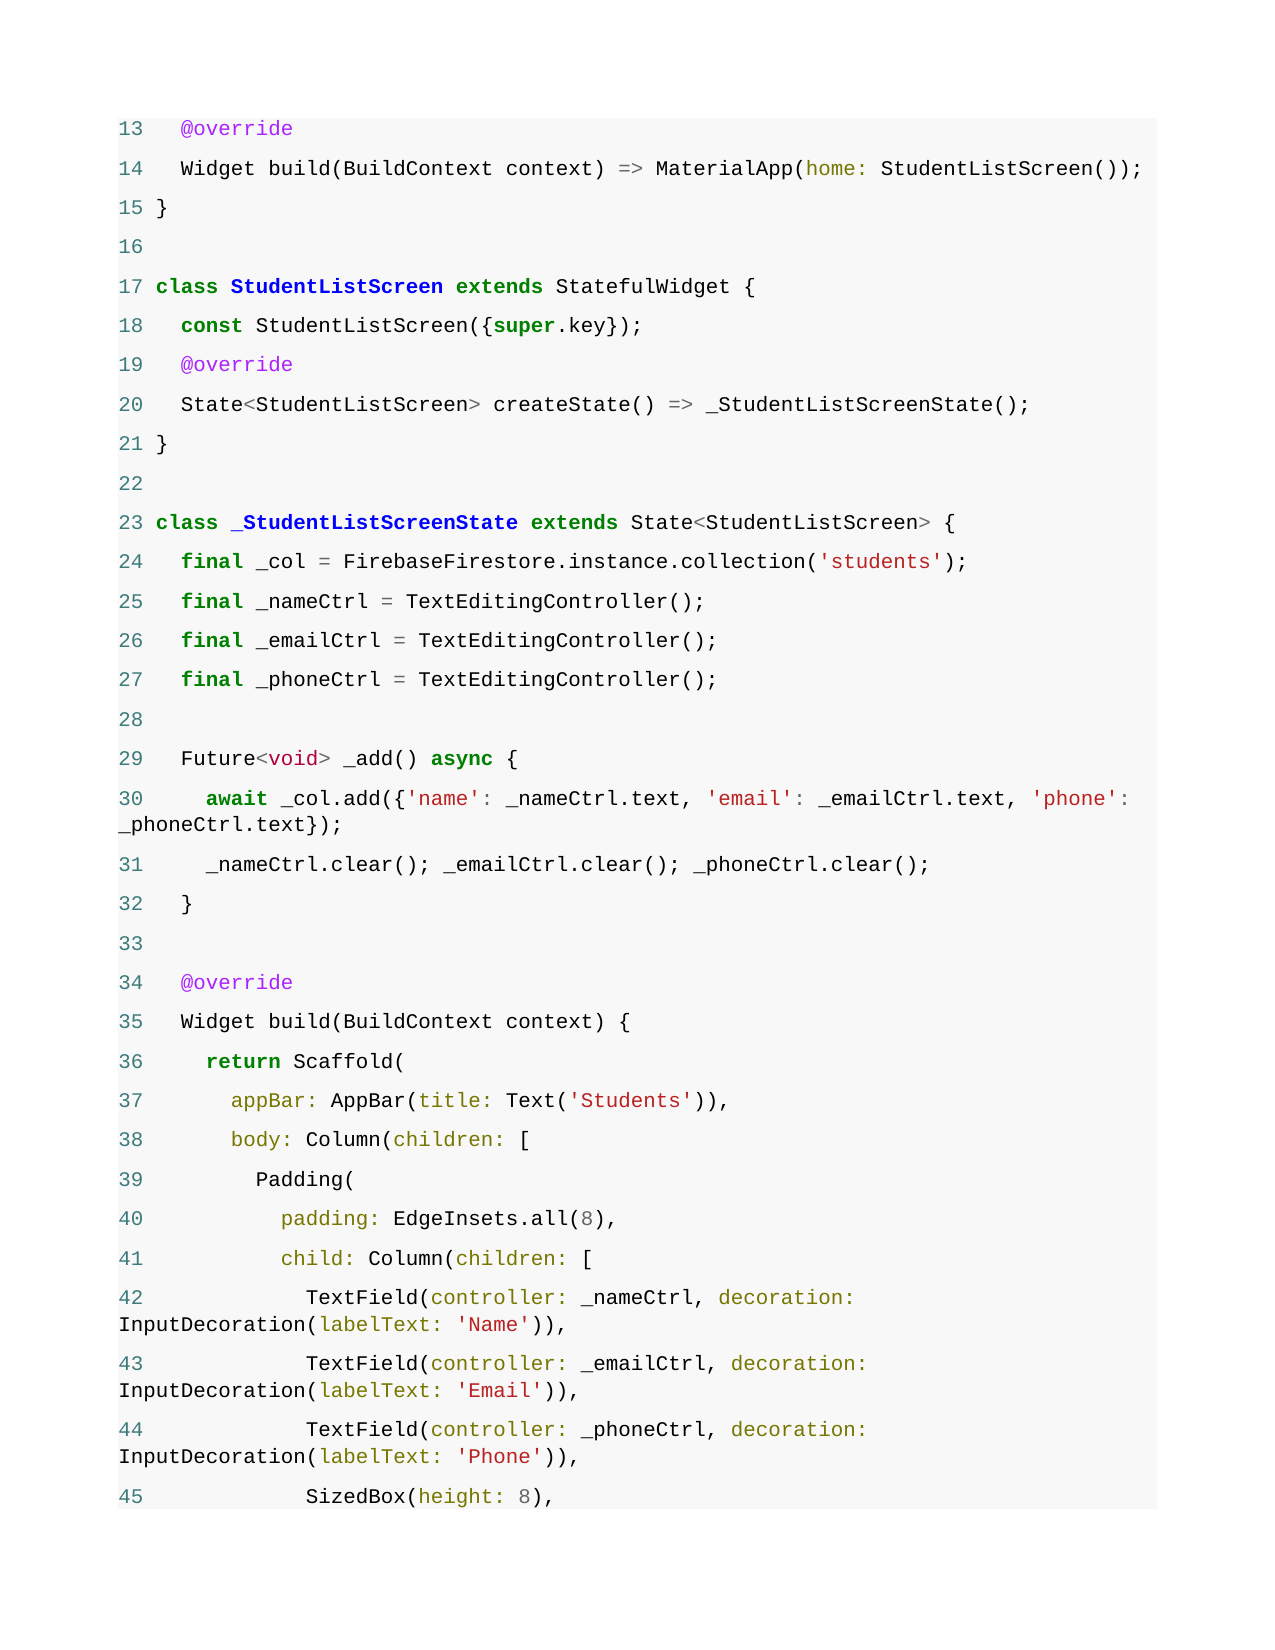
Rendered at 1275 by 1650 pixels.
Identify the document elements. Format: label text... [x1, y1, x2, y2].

text 32 } [118, 893, 1157, 917]
text 37 appBar: AppBar(title: Text('Students')), [118, 1090, 1157, 1114]
text 29 Future<void> _add() async { [118, 748, 1157, 772]
text 26 final _emailCtrl = TextEditingController(); [118, 630, 1157, 654]
text 35 Widget build(BuildContext context) { [118, 1011, 1157, 1035]
text 38 body: Column(children: [ [118, 1129, 1157, 1153]
text 14 Widget build(BuildContext context) => MaterialApp(home: StudentListScreen()); [118, 157, 1157, 181]
text 21 } [118, 433, 1157, 457]
text 15 } [118, 197, 1157, 221]
text 17 class StudentListScreen extends StatefulWidget { [118, 276, 1157, 299]
text 19 @override [118, 354, 1157, 378]
text 31 _nameCtrl.clear(); _emailCtrl.clear(); _phoneCtrl.clear(); [118, 854, 1157, 877]
text 39 Padding( [118, 1169, 1157, 1192]
text 33 [118, 932, 1157, 956]
text 23 class _StudentListScreenState extends State<StudentListScreen> { [118, 512, 1157, 536]
text 13 @override [118, 118, 1157, 142]
text 24 final _col = FirebaseFirestore.instance.collection('students'); [118, 551, 1157, 575]
text 43 TextField(controller: _emailCtrl, decoration: InputDecoration(labelText: 'Email')), [118, 1353, 1157, 1404]
text 44 TextField(controller: _phoneCtrl, decoration: InputDecoration(labelText: 'Phone')), [118, 1419, 1157, 1470]
text 16 [118, 236, 1157, 260]
text 41 child: Column(children: [ [118, 1247, 1157, 1271]
text 28 [118, 709, 1157, 732]
text 22 [118, 472, 1157, 496]
text 27 final _phoneCtrl = TextEditingController(); [118, 669, 1157, 693]
text 25 final _nameCtrl = TextEditingController(); [118, 591, 1157, 614]
text 42 TextField(controller: _nameCtrl, decoration: InputDecoration(labelText: 'Name')), [118, 1287, 1157, 1337]
text 18 const StudentListScreen({super.key}); [118, 315, 1157, 339]
text 45 SizedBox(height: 8), [118, 1486, 1157, 1509]
text 20 State<StudentListScreen> createState() => _StudentListScreenState(); [118, 394, 1157, 417]
text 40 padding: EdgeInsets.all(8), [118, 1208, 1157, 1232]
text 34 @override [118, 972, 1157, 996]
text 36 return Scaffold( [118, 1051, 1157, 1074]
text 30 await _col.add({'name': _nameCtrl.text, 'email': _emailCtrl.text, 'phone': _phoneCtrl.text}); [118, 787, 1157, 838]
